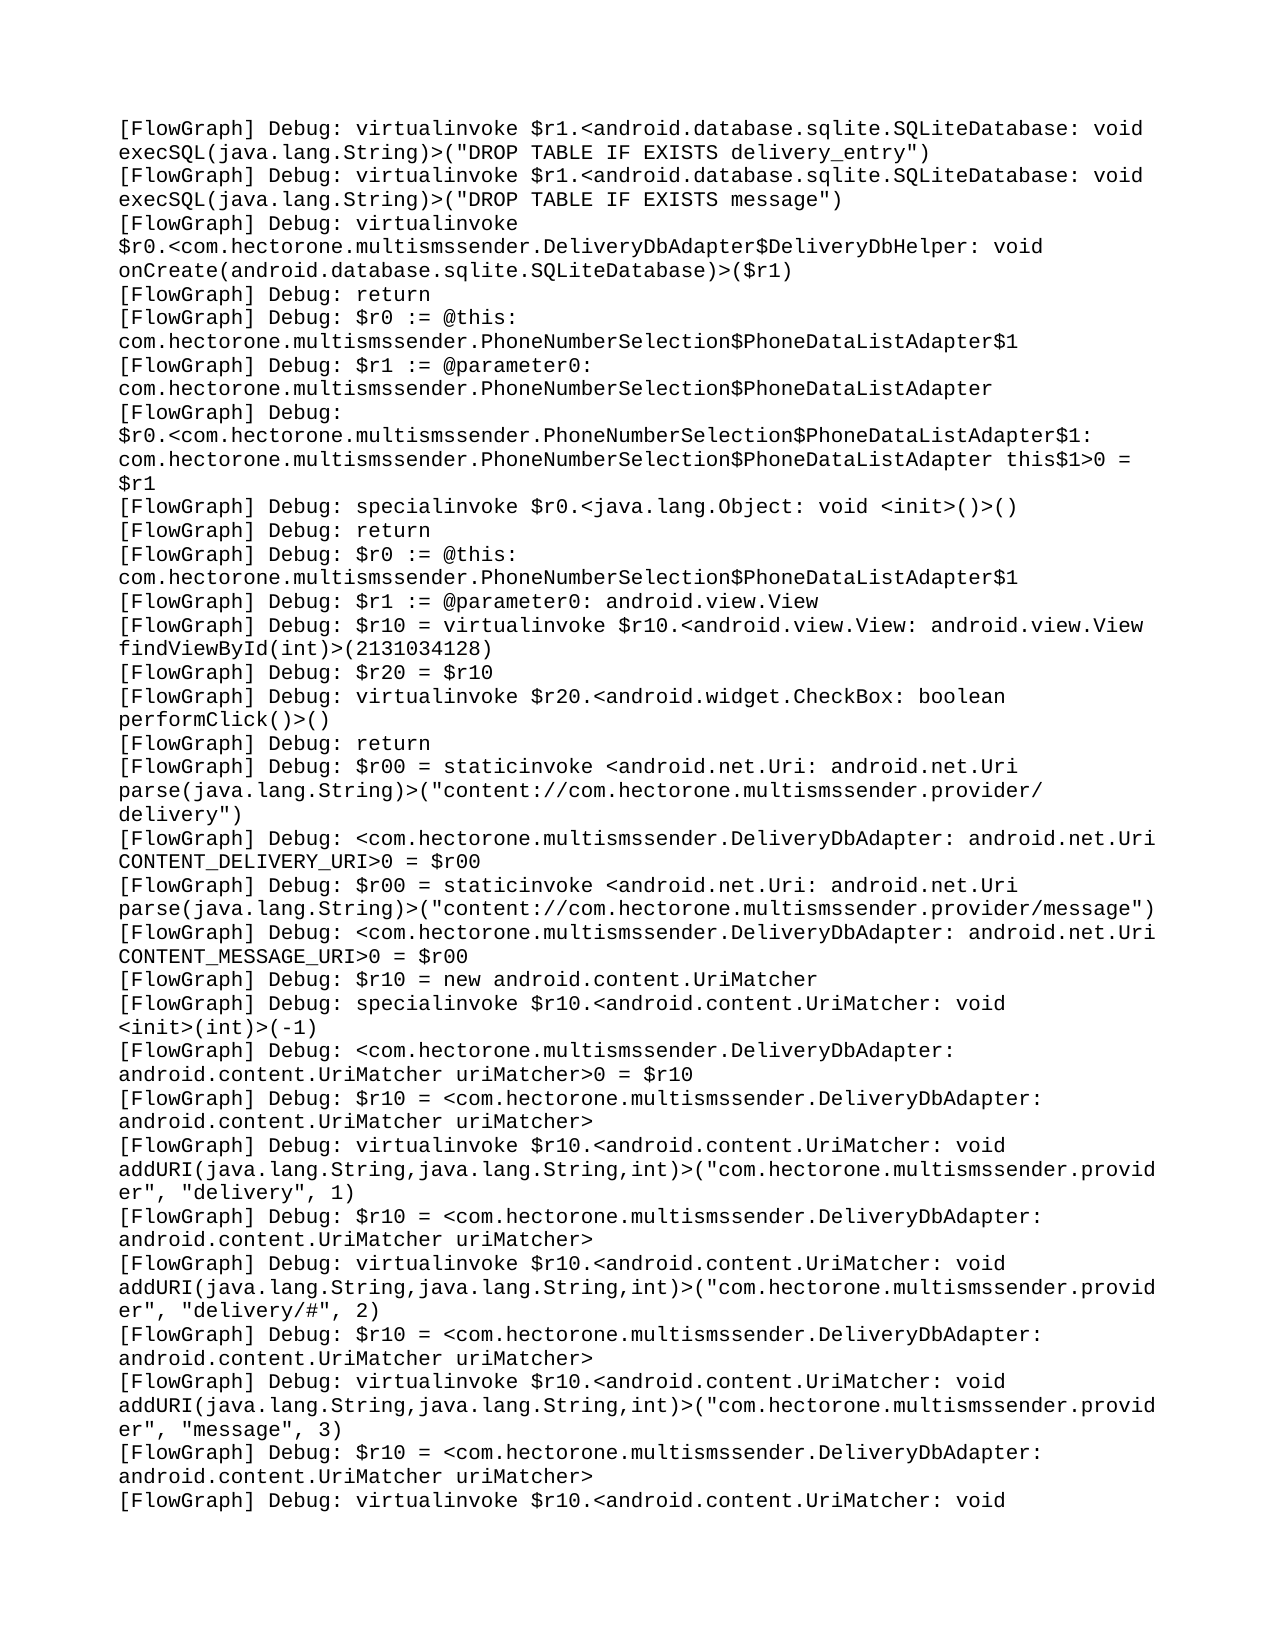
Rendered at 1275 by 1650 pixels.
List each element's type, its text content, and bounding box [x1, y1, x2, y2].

text [FlowGraph] Debug: $r00 = staticinvoke <android.net.Uri: android.net.Uri parse(java.lang.String)>("content://com.hectorone.multismssender.provider/delivery") [118, 757, 1157, 827]
text [FlowGraph] Debug: virtualinvoke $r1.<android.database.sqlite.SQLiteDatabase: void execSQL(java.lang.String)>("DROP TABLE IF EXISTS delivery_entry") [118, 118, 1157, 165]
text [FlowGraph] Debug: $r10 = new android.content.UriMatcher [118, 969, 1157, 993]
text [FlowGraph] Debug: virtualinvoke $r20.<android.widget.CheckBox: boolean performClick()>() [118, 686, 1157, 733]
text [FlowGraph] Debug: $r10 = <com.hectorone.multismssender.DeliveryDbAdapter: android.content.UriMatcher uriMatcher> [118, 1088, 1157, 1135]
text [FlowGraph] Debug: <com.hectorone.multismssender.DeliveryDbAdapter: android.net.Uri CONTENT_MESSAGE_URI>0 = $r00 [118, 922, 1157, 969]
text [FlowGraph] Debug: return [118, 733, 1157, 757]
text [FlowGraph] Debug: <com.hectorone.multismssender.DeliveryDbAdapter: android.content.UriMatcher uriMatcher>0 = $r10 [118, 1040, 1157, 1088]
text [FlowGraph] Debug: $r00 = staticinvoke <android.net.Uri: android.net.Uri parse(java.lang.String)>("content://com.hectorone.multismssender.provider/message") [118, 875, 1157, 922]
text [FlowGraph] Debug: specialinvoke $r10.<android.content.UriMatcher: void <init>(int)>(-1) [118, 993, 1157, 1040]
text [FlowGraph] Debug: $r1 := @parameter0: android.view.View [118, 591, 1157, 615]
text [FlowGraph] Debug: $r0 := @this: com.hectorone.multismssender.PhoneNumberSelection$PhoneDataListAdapter$1 [118, 307, 1157, 354]
text [FlowGraph] Debug: $r10 = <com.hectorone.multismssender.DeliveryDbAdapter: android.content.UriMatcher uriMatcher> [118, 1442, 1157, 1489]
text [FlowGraph] Debug: $r20 = $r10 [118, 662, 1157, 686]
text [FlowGraph] Debug: $r1 := @parameter0: com.hectorone.multismssender.PhoneNumberSelection$PhoneDataListAdapter [118, 354, 1157, 402]
text [FlowGraph] Debug: virtualinvoke $r10.<android.content.UriMatcher: void addURI(java.lang.String,java.lang.String,int)>("com.hectorone.multismssender.provider", "delivery", 1) [118, 1135, 1157, 1206]
text [FlowGraph] Debug: virtualinvoke $r10.<android.content.UriMatcher: void addURI(java.lang.String,java.lang.String,int)>("com.hectorone.multismssender.provider", "message", 3) [118, 1371, 1157, 1442]
text [FlowGraph] Debug: virtualinvoke $r10.<android.content.UriMatcher: void addURI(java.lang.String,java.lang.String,int)>("com.hectorone.multismssender.provider", "delivery/#", 2) [118, 1253, 1157, 1324]
text [FlowGraph] Debug: $r10 = virtualinvoke $r10.<android.view.View: android.view.View findViewById(int)>(2131034128) [118, 615, 1157, 662]
text [FlowGraph] Debug: specialinvoke $r0.<java.lang.Object: void <init>()>() [118, 496, 1157, 520]
text [FlowGraph] Debug: virtualinvoke $r10.<android.content.UriMatcher: void [118, 1489, 1157, 1513]
text [FlowGraph] Debug: return [118, 520, 1157, 544]
text [FlowGraph] Debug: <com.hectorone.multismssender.DeliveryDbAdapter: android.net.Uri CONTENT_DELIVERY_URI>0 = $r00 [118, 827, 1157, 875]
text [FlowGraph] Debug: $r0.<com.hectorone.multismssender.PhoneNumberSelection$PhoneDataListAdapter$1: com.hectorone.multismssender.PhoneNumberSelection$PhoneDataListAdapter this$1>0 = $r1 [118, 402, 1157, 496]
text [FlowGraph] Debug: $r10 = <com.hectorone.multismssender.DeliveryDbAdapter: android.content.UriMatcher uriMatcher> [118, 1324, 1157, 1371]
text [FlowGraph] Debug: virtualinvoke $r0.<com.hectorone.multismssender.DeliveryDbAdapter$DeliveryDbHelper: void onCreate(android.database.sqlite.SQLiteDatabase)>($r1) [118, 213, 1157, 284]
text [FlowGraph] Debug: return [118, 284, 1157, 307]
text [FlowGraph] Debug: $r10 = <com.hectorone.multismssender.DeliveryDbAdapter: android.content.UriMatcher uriMatcher> [118, 1206, 1157, 1253]
text [FlowGraph] Debug: virtualinvoke $r1.<android.database.sqlite.SQLiteDatabase: void execSQL(java.lang.String)>("DROP TABLE IF EXISTS message") [118, 165, 1157, 213]
text [FlowGraph] Debug: $r0 := @this: com.hectorone.multismssender.PhoneNumberSelection$PhoneDataListAdapter$1 [118, 544, 1157, 591]
